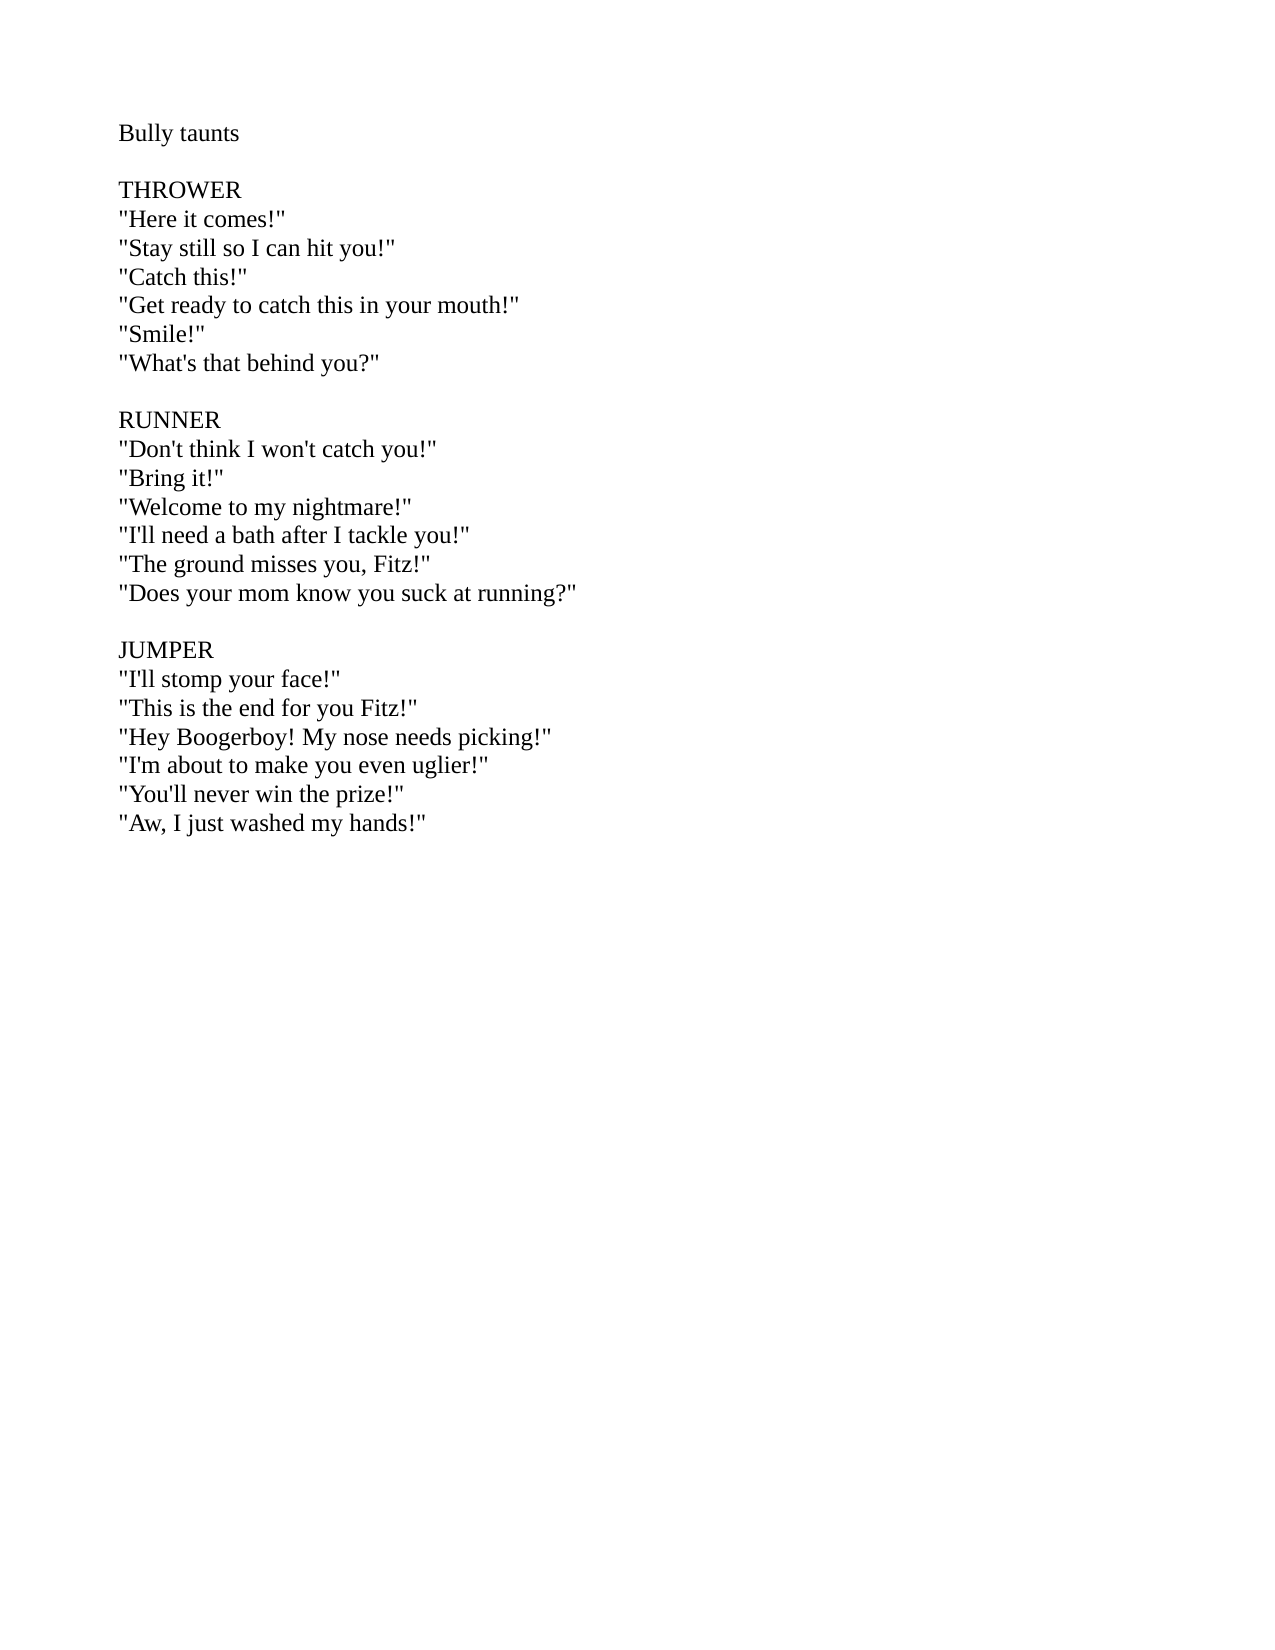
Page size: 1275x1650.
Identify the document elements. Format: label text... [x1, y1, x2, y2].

text THROWER [118, 176, 1157, 204]
text JUMPER [118, 636, 1157, 664]
text "Welcome to my nightmare!" [118, 492, 1157, 521]
text "This is the end for you Fitz!" [118, 693, 1157, 722]
text "Don't think I won't catch you!" [118, 434, 1157, 463]
text "Smile!" [118, 319, 1157, 348]
text "Catch this!" [118, 262, 1157, 291]
text "Bring it!" [118, 463, 1157, 492]
text "The ground misses you, Fitz!" [118, 549, 1157, 578]
text Bully taunts [118, 118, 1157, 147]
text "Stay still so I can hit you!" [118, 233, 1157, 262]
text "Get ready to catch this in your mouth!" [118, 291, 1157, 319]
text "Here it comes!" [118, 204, 1157, 233]
text RUNNER [118, 406, 1157, 434]
text "I'll stomp your face!" [118, 664, 1157, 693]
text "Aw, I just washed my hands!" [118, 808, 1157, 837]
text "You'll never win the prize!" [118, 779, 1157, 808]
text "Does your mom know you suck at running?" [118, 578, 1157, 607]
text "Hey Boogerboy! My nose needs picking!" [118, 722, 1157, 751]
text "What's that behind you?" [118, 348, 1157, 377]
text "I'll need a bath after I tackle you!" [118, 521, 1157, 549]
text "I'm about to make you even uglier!" [118, 751, 1157, 779]
